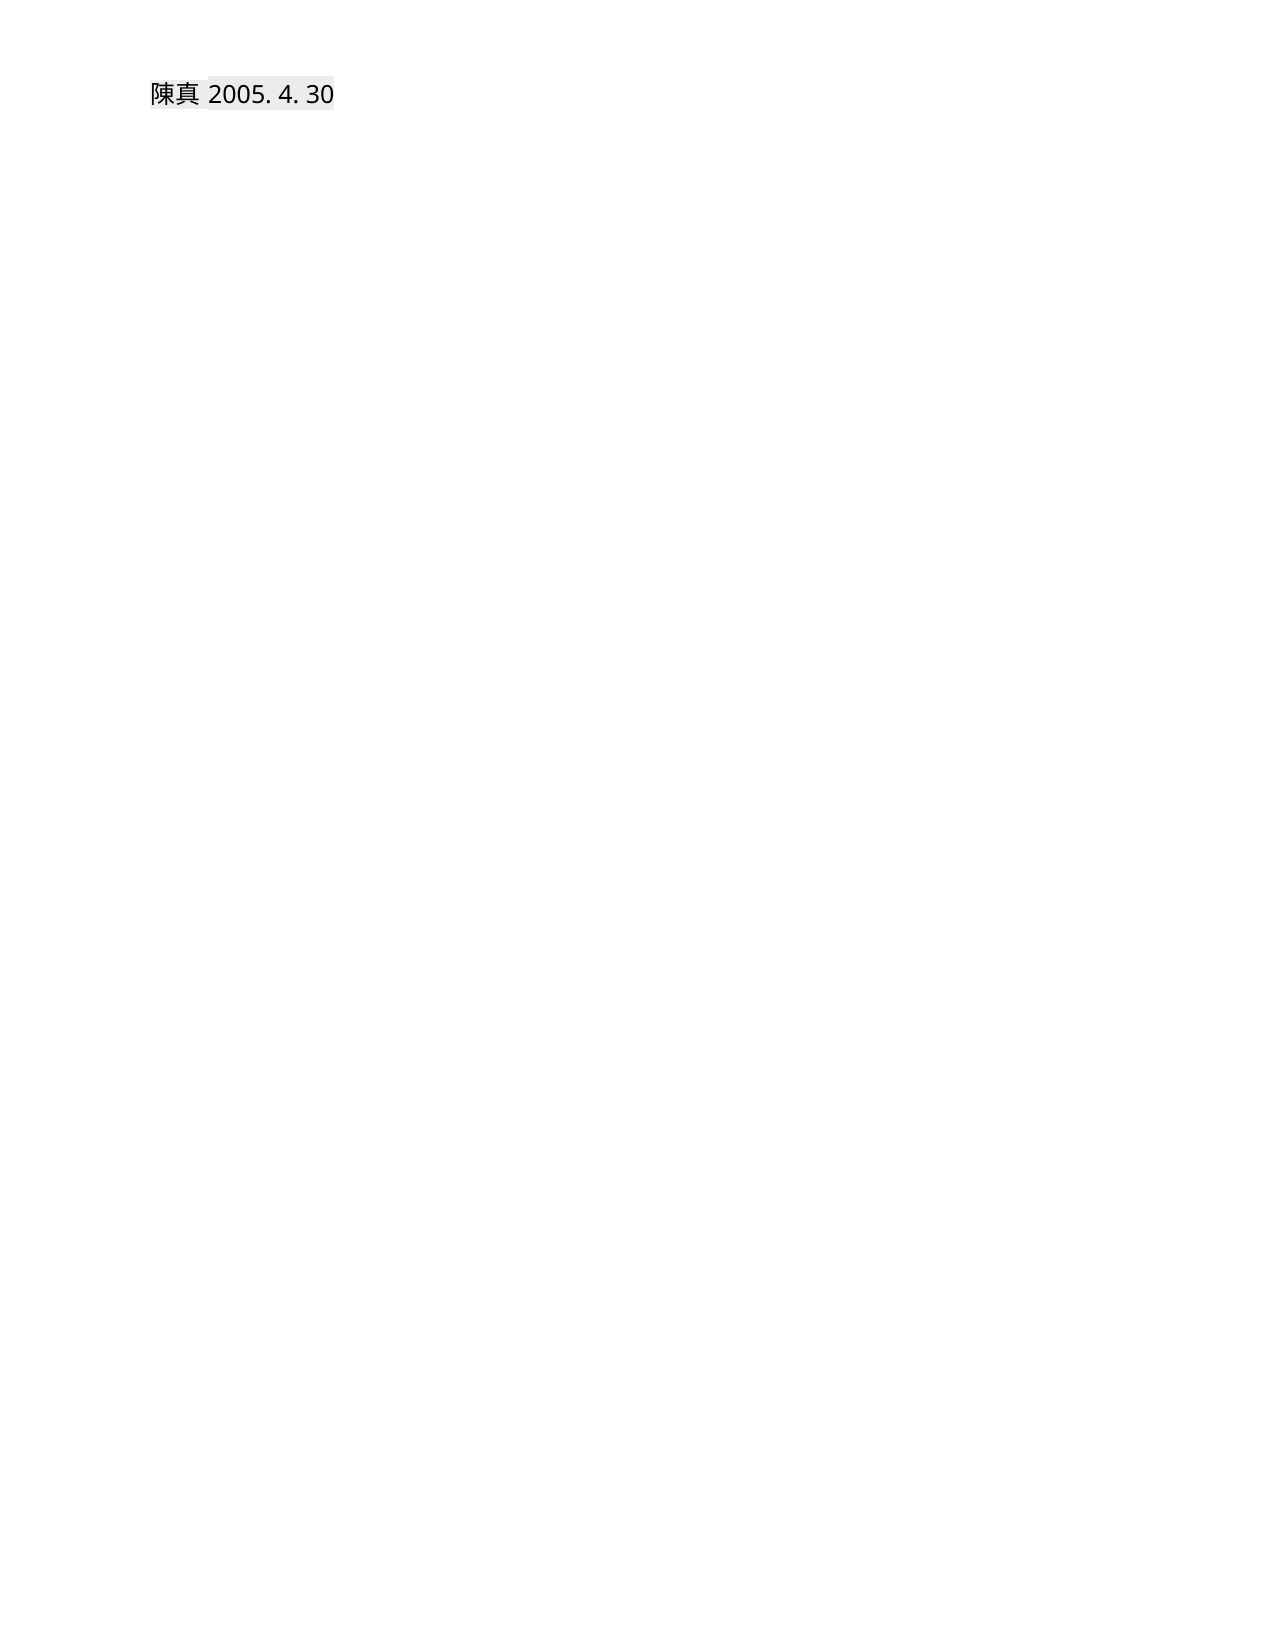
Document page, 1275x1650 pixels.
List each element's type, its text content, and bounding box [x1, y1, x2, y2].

text 陳真 2005. 4. 30 [150, 75, 1125, 110]
